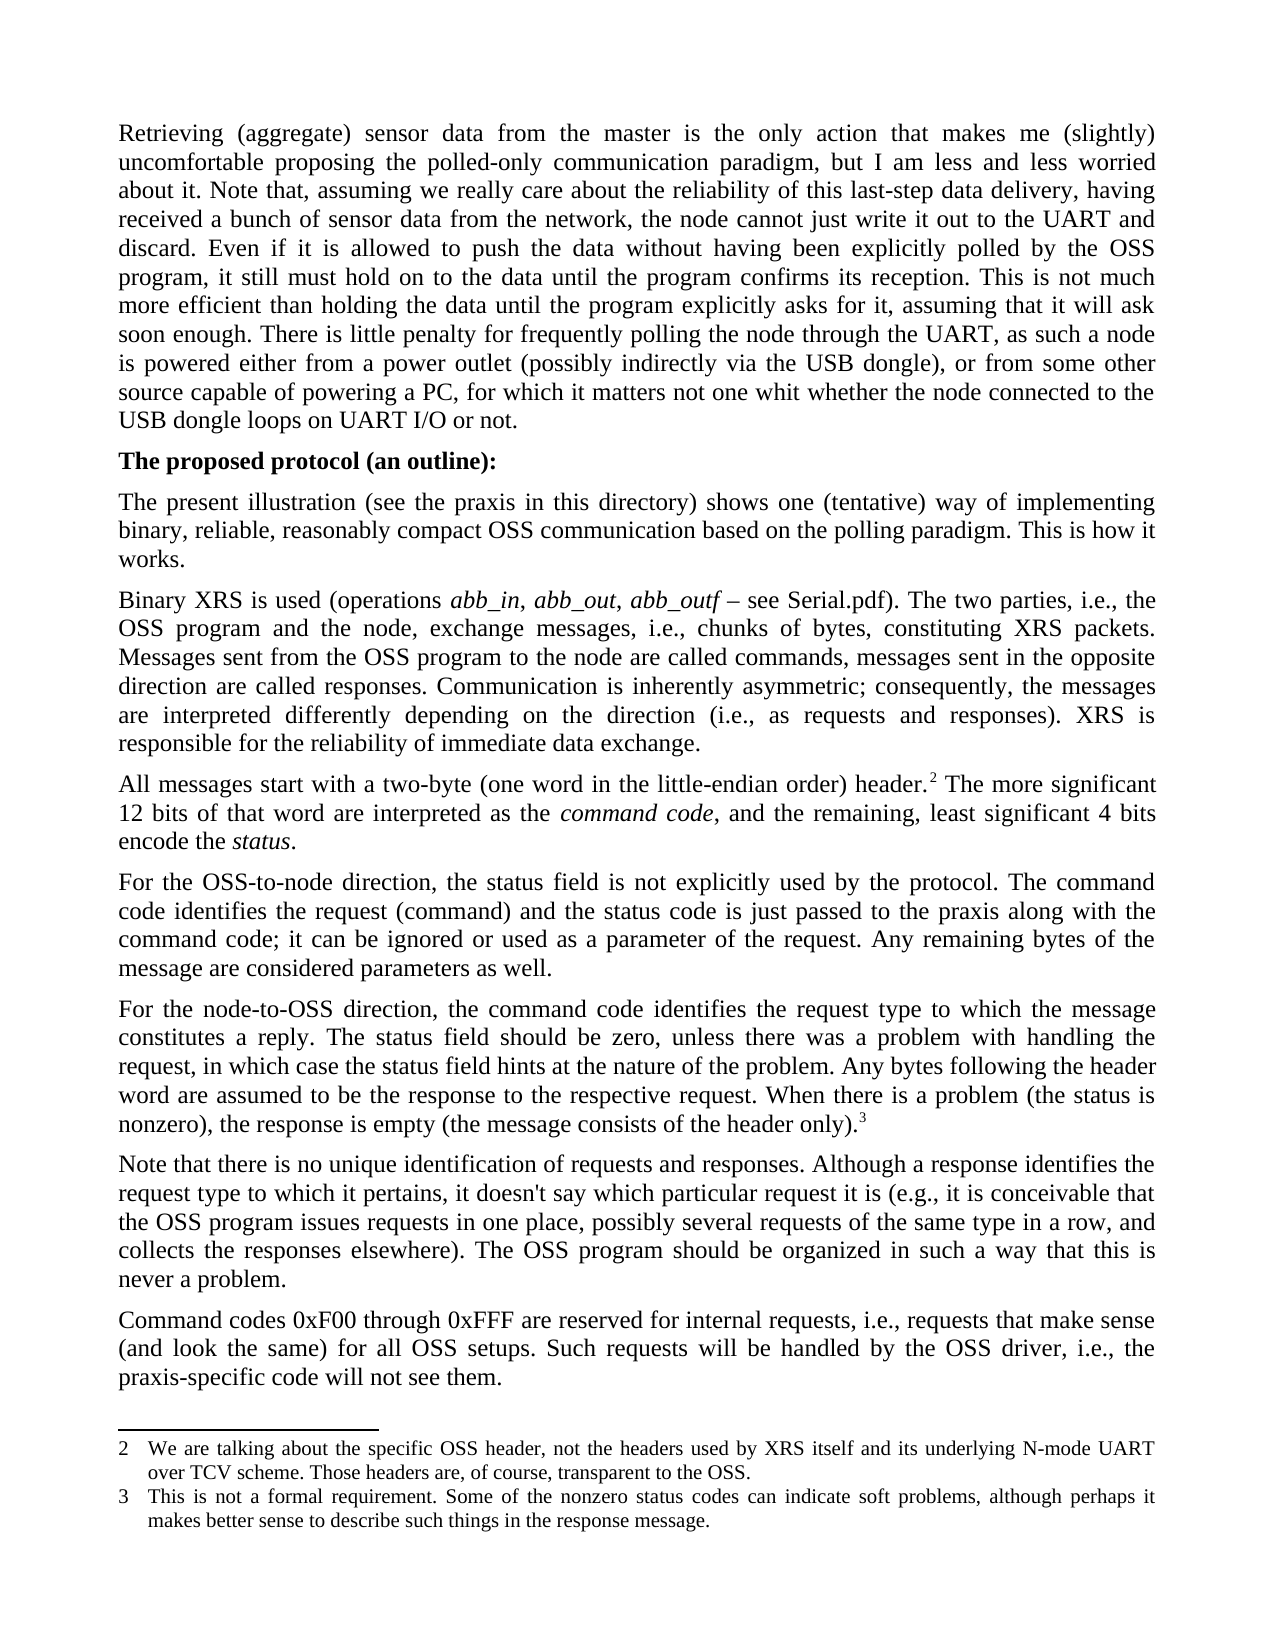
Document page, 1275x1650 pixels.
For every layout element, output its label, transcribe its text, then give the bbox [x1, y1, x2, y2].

text This is not a formal requirement. Some of the nonzero status codes can indicate soft problems, although perhaps it makes better sense to describe such things in the response message. [118, 1484, 1157, 1532]
text We are talking about the specific OSS header, not the headers used by XRS itself and its underlying N-mode UART over TCV scheme. Those headers are, of course, transparent to the OSS. [118, 1436, 1157, 1484]
text Note that there is no unique identification of requests and responses. Although a response identifies the request type to which it pertains, it doesn't say which particular request it is (e.g., it is conceivable that the OSS program issues requests in one place, possibly several requests of the same type in a row, and collects the responses elsewhere). The OSS program should be organized in such a way that this is never a problem. [118, 1149, 1157, 1293]
text For the OSS-to-node direction, the status field is not explicitly used by the protocol. The command code identifies the request (command) and the status code is just passed to the praxis along with the command code; it can be ignored or used as a parameter of the request. Any remaining bytes of the message are considered parameters as well. [118, 867, 1157, 982]
text All messages start with a two-byte (one word in the little-endian order) header. The more significant 12 bits of that word are interpreted as the command code, and the remaining, least significant 4 bits encode the status. [118, 769, 1157, 855]
text Command codes 0xF00 through 0xFFF are reserved for internal requests, i.e., requests that make sense (and look the same) for all OSS setups. Such requests will be handled by the OSS driver, i.e., the praxis-specific code will not see them. [118, 1305, 1157, 1391]
text Binary XRS is used (operations abb_in, abb_out, abb_outf – see Serial.pdf). The two parties, i.e., the OSS program and the node, exchange messages, i.e., chunks of bytes, constituting XRS packets. Messages sent from the OSS program to the node are called commands, messages sent in the opposite direction are called responses. Communication is inherently asymmetric; consequently, the messages are interpreted differently depending on the direction (i.e., as requests and responses). XRS is responsible for the reliability of immediate data exchange. [118, 585, 1157, 757]
text The proposed protocol (an outline): [118, 446, 1157, 475]
text For the node-to-OSS direction, the command code identifies the request type to which the message constitutes a reply. The status field should be zero, unless there was a problem with handling the request, in which case the status field hints at the nature of the problem. Any bytes following the header word are assumed to be the response to the respective request. When there is a problem (the status is nonzero), the response is empty (the message consists of the header only). [118, 994, 1157, 1137]
text The present illustration (see the praxis in this directory) shows one (tentative) way of implementing binary, reliable, reasonably compact OSS communication based on the polling paradigm. This is how it works. [118, 487, 1157, 573]
text Retrieving (aggregate) sensor data from the master is the only action that makes me (slightly) uncomfortable proposing the polled-only communication paradigm, but I am less and less worried about it. Note that, assuming we really care about the reliability of this last-step data delivery, having received a bunch of sensor data from the network, the node cannot just write it out to the UART and discard. Even if it is allowed to push the data without having been explicitly polled by the OSS program, it still must hold on to the data until the program confirms its reception. This is not much more efficient than holding the data until the program explicitly asks for it, assuming that it will ask soon enough. There is little penalty for frequently polling the node through the UART, as such a node is powered either from a power outlet (possibly indirectly via the USB dongle), or from some other source capable of powering a PC, for which it matters not one whit whether the node connected to the USB dongle loops on UART I/O or not. [118, 118, 1157, 434]
